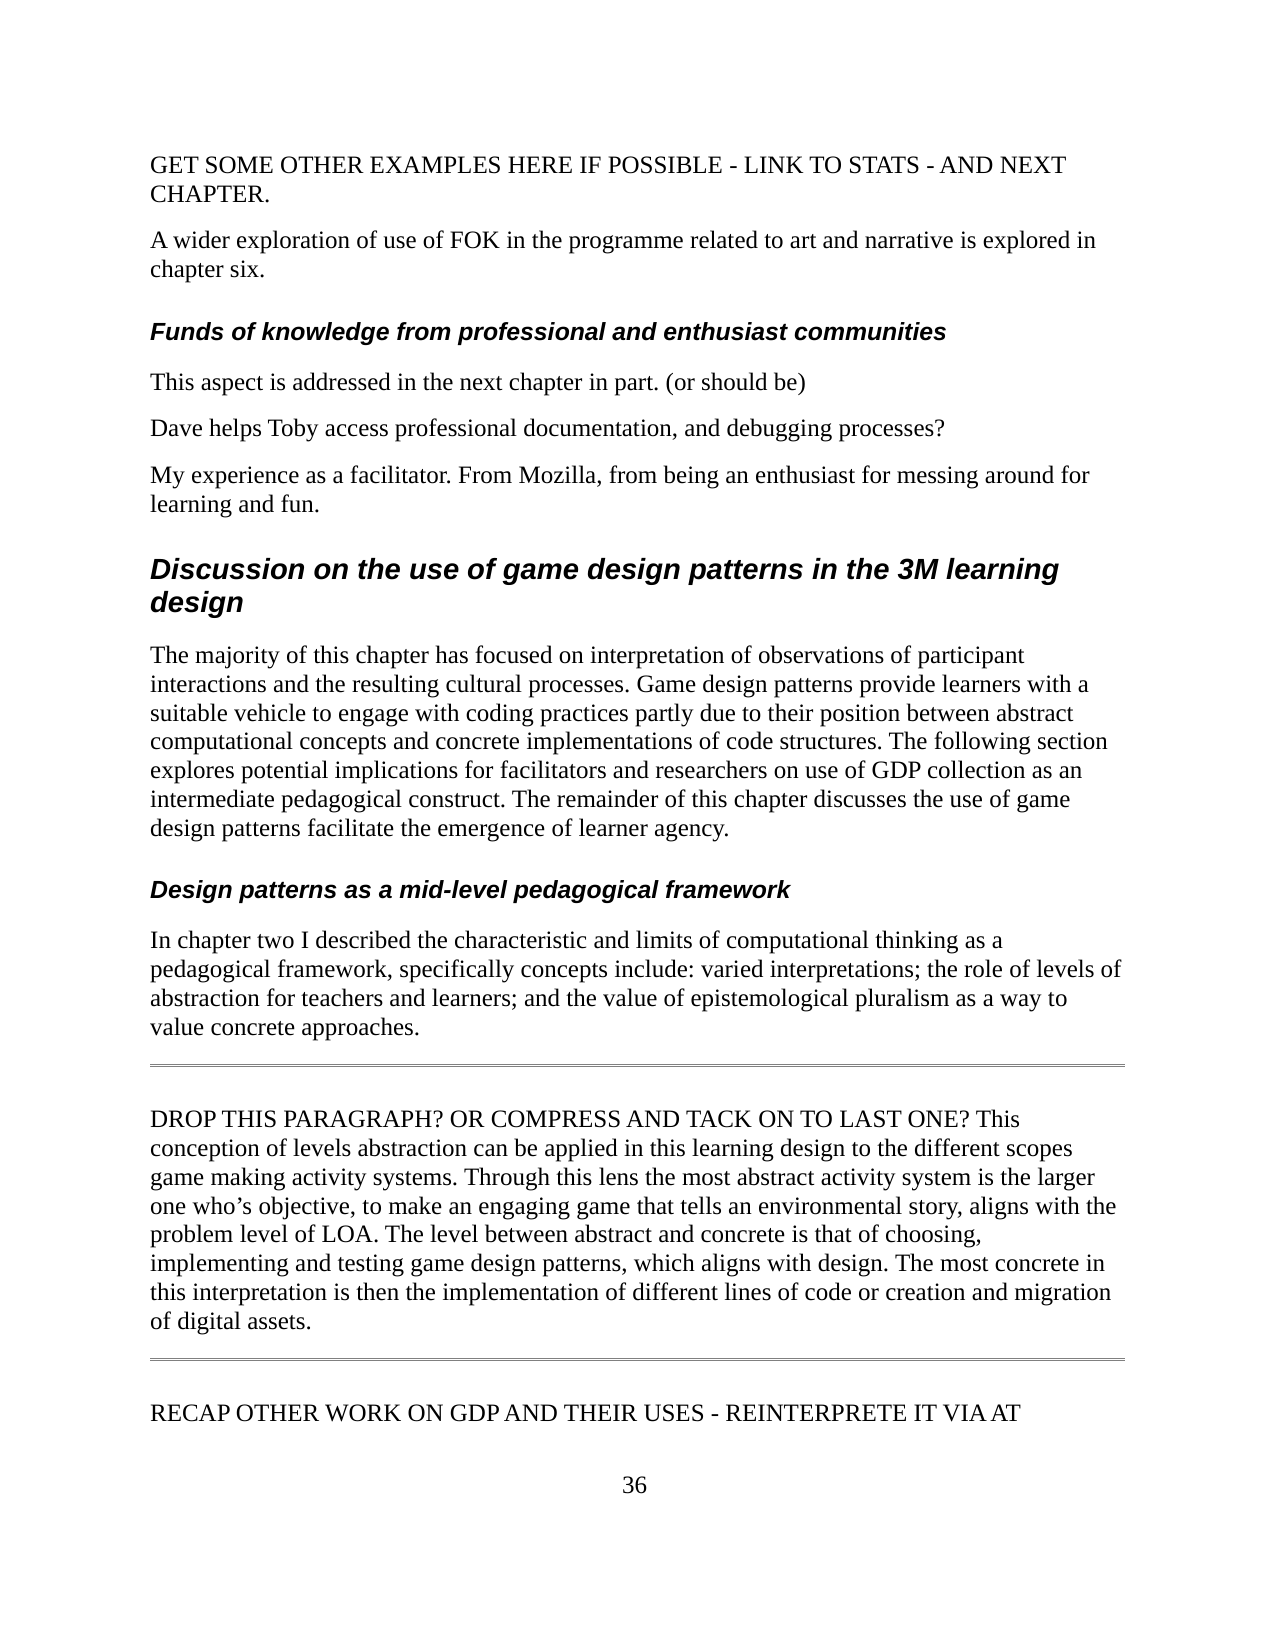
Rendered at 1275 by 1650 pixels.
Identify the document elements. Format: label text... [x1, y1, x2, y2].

text RECAP OTHER WORK ON GDP AND THEIR USES - REINTERPRETE IT VIA AT [150, 1398, 1125, 1427]
text The majority of this chapter has focused on interpretation of observations of participant interactions and the resulting cultural processes. Game design patterns provide learners with a suitable vehicle to engage with coding practices partly due to their position between abstract computational concepts and concrete implementations of code structures. The following section explores potential implications for facilitators and researchers on use of GDP collection as an intermediate pedagogical construct. The remainder of this chapter discusses the use of game design patterns facilitate the emergence of learner agency. [150, 640, 1125, 841]
text GET SOME OTHER EXAMPLES HERE IF POSSIBLE - LINK TO STATS - AND NEXT CHAPTER. [150, 150, 1125, 207]
text My experience as a facilitator. From Mozilla, from being an enthusiast for messing around for learning and fun. [150, 460, 1125, 518]
subtitle Design patterns as a mid-level pedagogical framework [150, 875, 1125, 904]
subtitle Discussion on the use of game design patterns in the 3M learning design [150, 552, 1125, 619]
text DROP THIS PARAGRAPH? OR COMPRESS AND TACK ON TO LAST ONE? This conception of levels abstraction can be applied in this learning design to the different scopes game making activity systems. Through this lens the most abstract activity system is the larger one who’s objective, to make an engaging game that tells an environmental story, aligns with the problem level of LOA. The level between abstract and concrete is that of choosing, implementing and testing game design patterns, which aligns with design. The most concrete in this interpretation is then the implementation of different lines of code or creation and migration of digital assets. [150, 1104, 1125, 1334]
text A wider exploration of use of FOK in the programme related to art and narrative is explored in chapter six. [150, 225, 1125, 283]
text This aspect is addressed in the next chapter in part. (or should be) [150, 367, 1125, 396]
text Dave helps Toby access professional documentation, and debugging processes? [150, 413, 1125, 442]
subtitle Funds of knowledge from professional and enthusiast communities [150, 317, 1125, 345]
text In chapter two I described the characteristic and limits of computational thinking as a pedagogical framework, specifically concepts include: varied interpretations; the role of levels of abstraction for teachers and learners; and the value of epistemological pluralism as a way to value concrete approaches. [150, 925, 1125, 1040]
